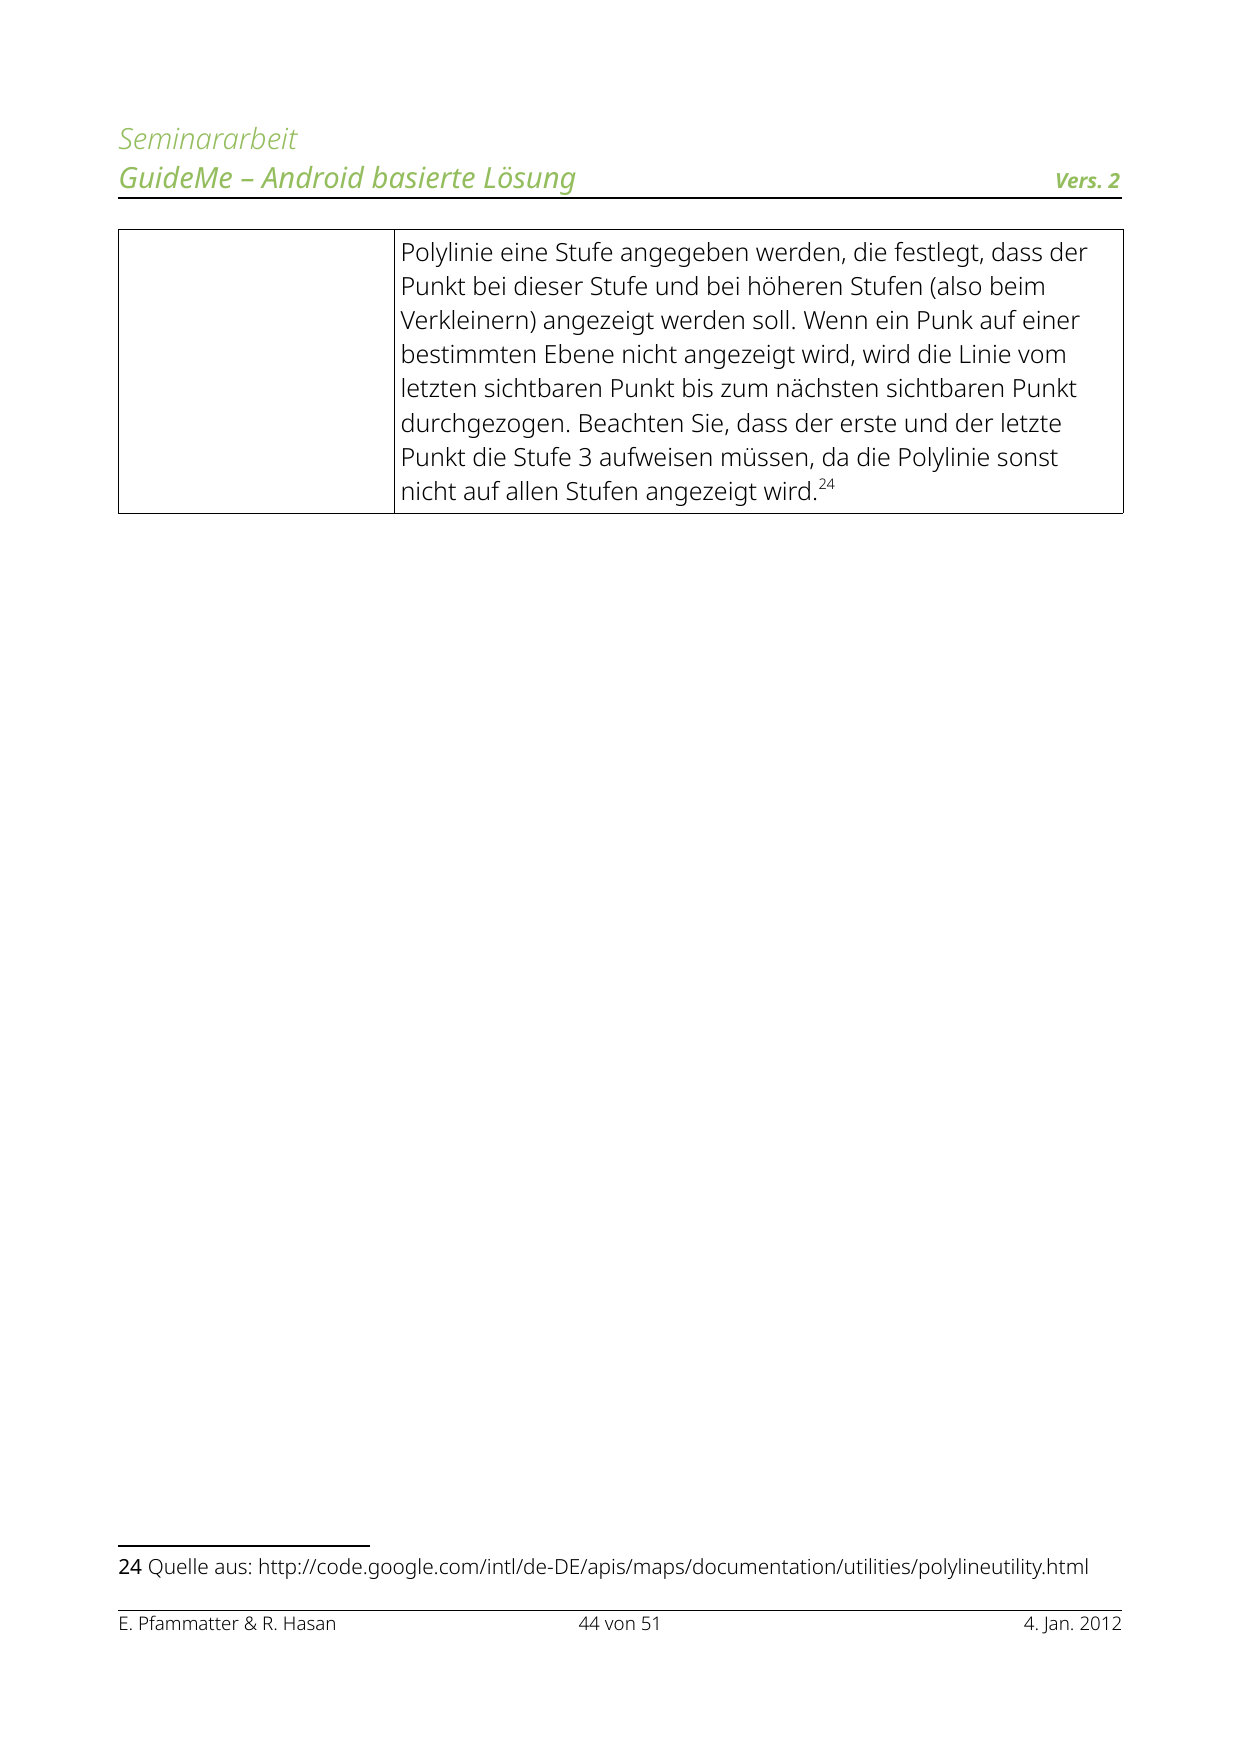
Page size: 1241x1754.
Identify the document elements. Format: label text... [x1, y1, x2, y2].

table_cell Polylinie eine Stufe angegeben werden, die festlegt, dass der Punkt bei dieser Stufe und bei höheren Stufen (also beim Verkleinern) angezeigt werden soll. Wenn ein Punk auf einer bestimmten Ebene nicht angezeigt wird, wird die Linie vom letzten sichtbaren Punkt bis zum nächsten sichtbaren Punkt durchgezogen. Beachten Sie, dass der erste und der letzte Punkt die Stufe 3 aufweisen müssen, da die Polylinie sonst nicht auf allen Stufen angezeigt wird. [395, 230, 1123, 513]
table_cell [119, 230, 394, 513]
